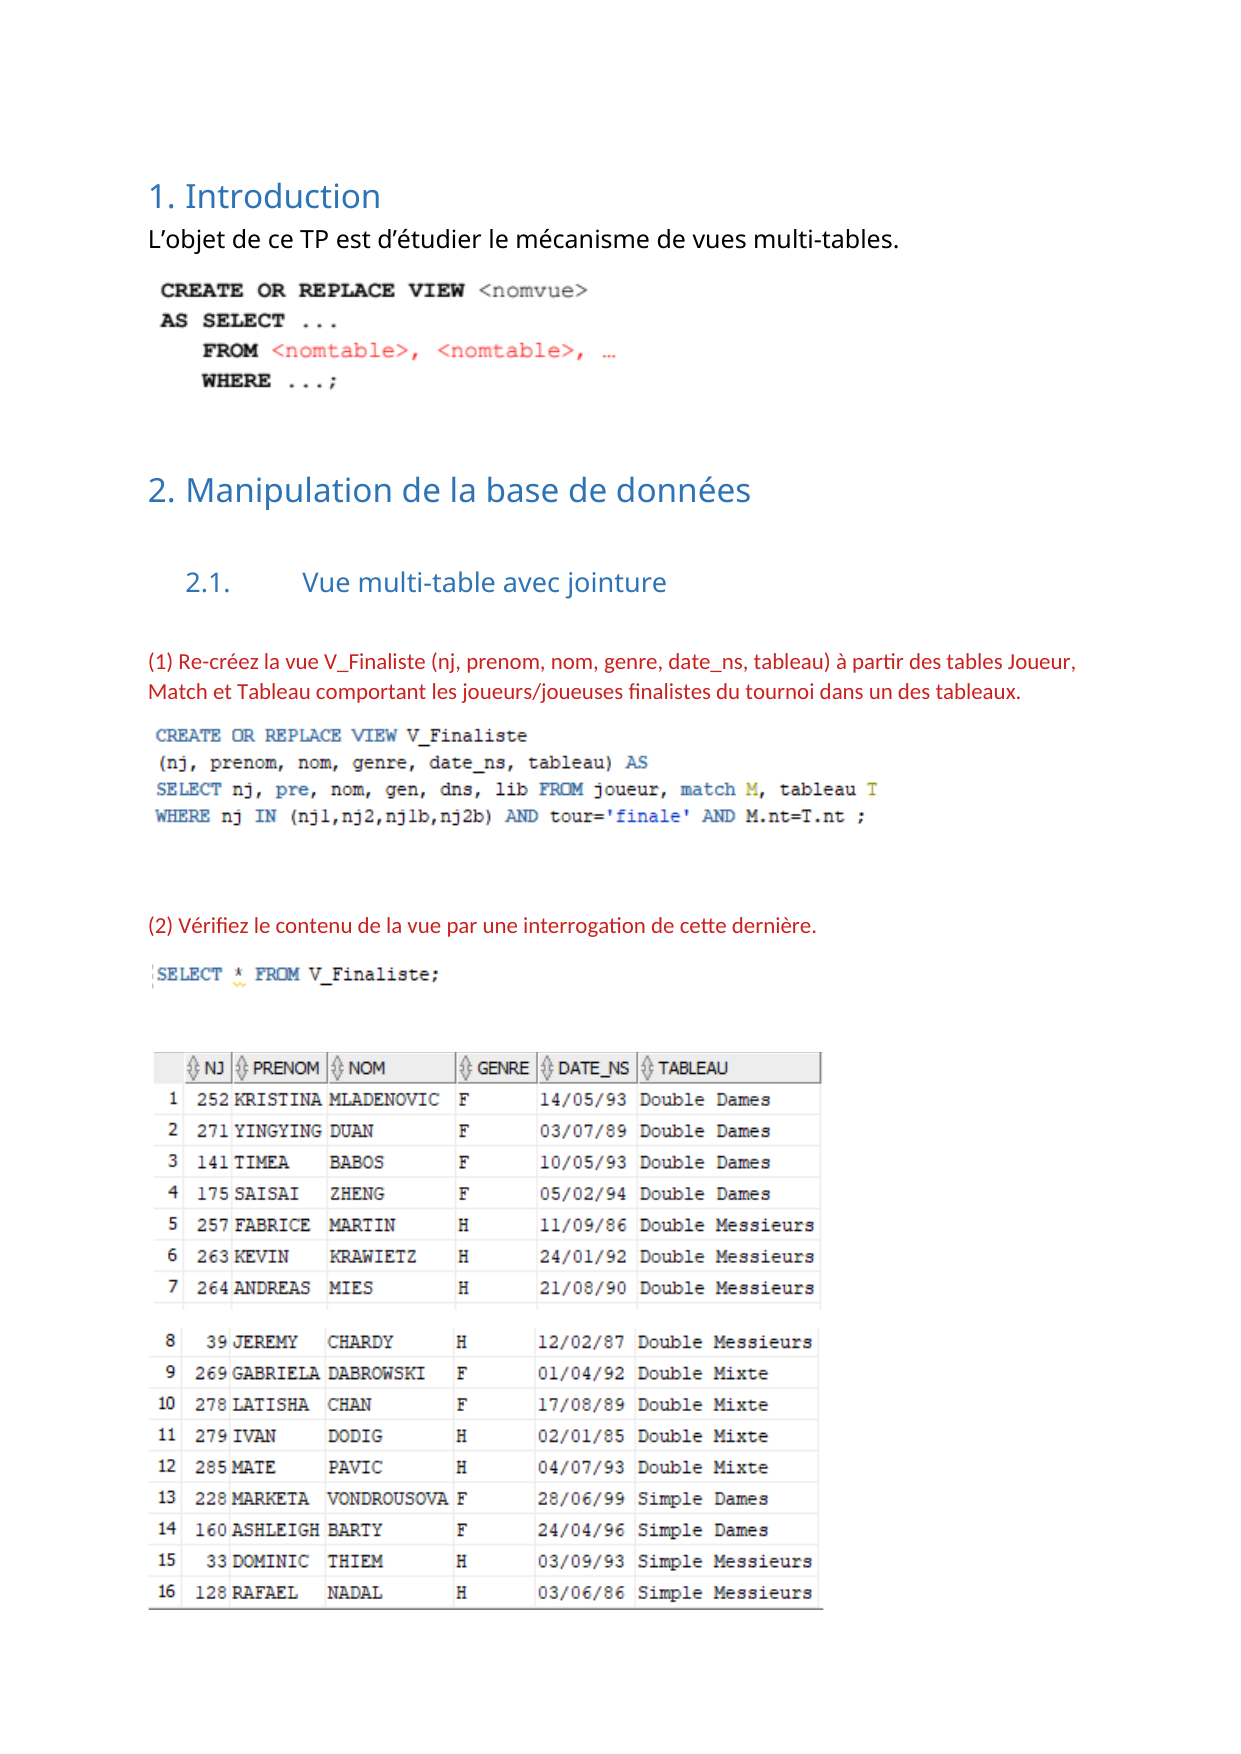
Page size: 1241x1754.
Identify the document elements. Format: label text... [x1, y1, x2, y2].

text L’objet de ce TP est d’étudier le mécanisme de vues multi-tables. [148, 222, 1093, 256]
subtitle Vue multi-table avec jointure [185, 563, 1093, 600]
picture [152, 963, 446, 992]
text (2) Vérifiez le contenu de la vue par une interrogation de cette dernière. [148, 911, 1093, 939]
picture [155, 275, 627, 400]
picture [153, 723, 886, 835]
picture [148, 1328, 824, 1610]
subtitle Introduction [148, 173, 1093, 218]
text (1) Re-créez la vue V_Finaliste (nj, prenom, nom, genre, date_ns, tableau) à partir des tables Joueur, Match et Tableau comportant les joueurs/joueuses finalistes du tournoi dans un des tableaux. [148, 647, 1093, 705]
picture [153, 1052, 823, 1310]
subtitle Manipulation de la base de données [148, 467, 1093, 513]
